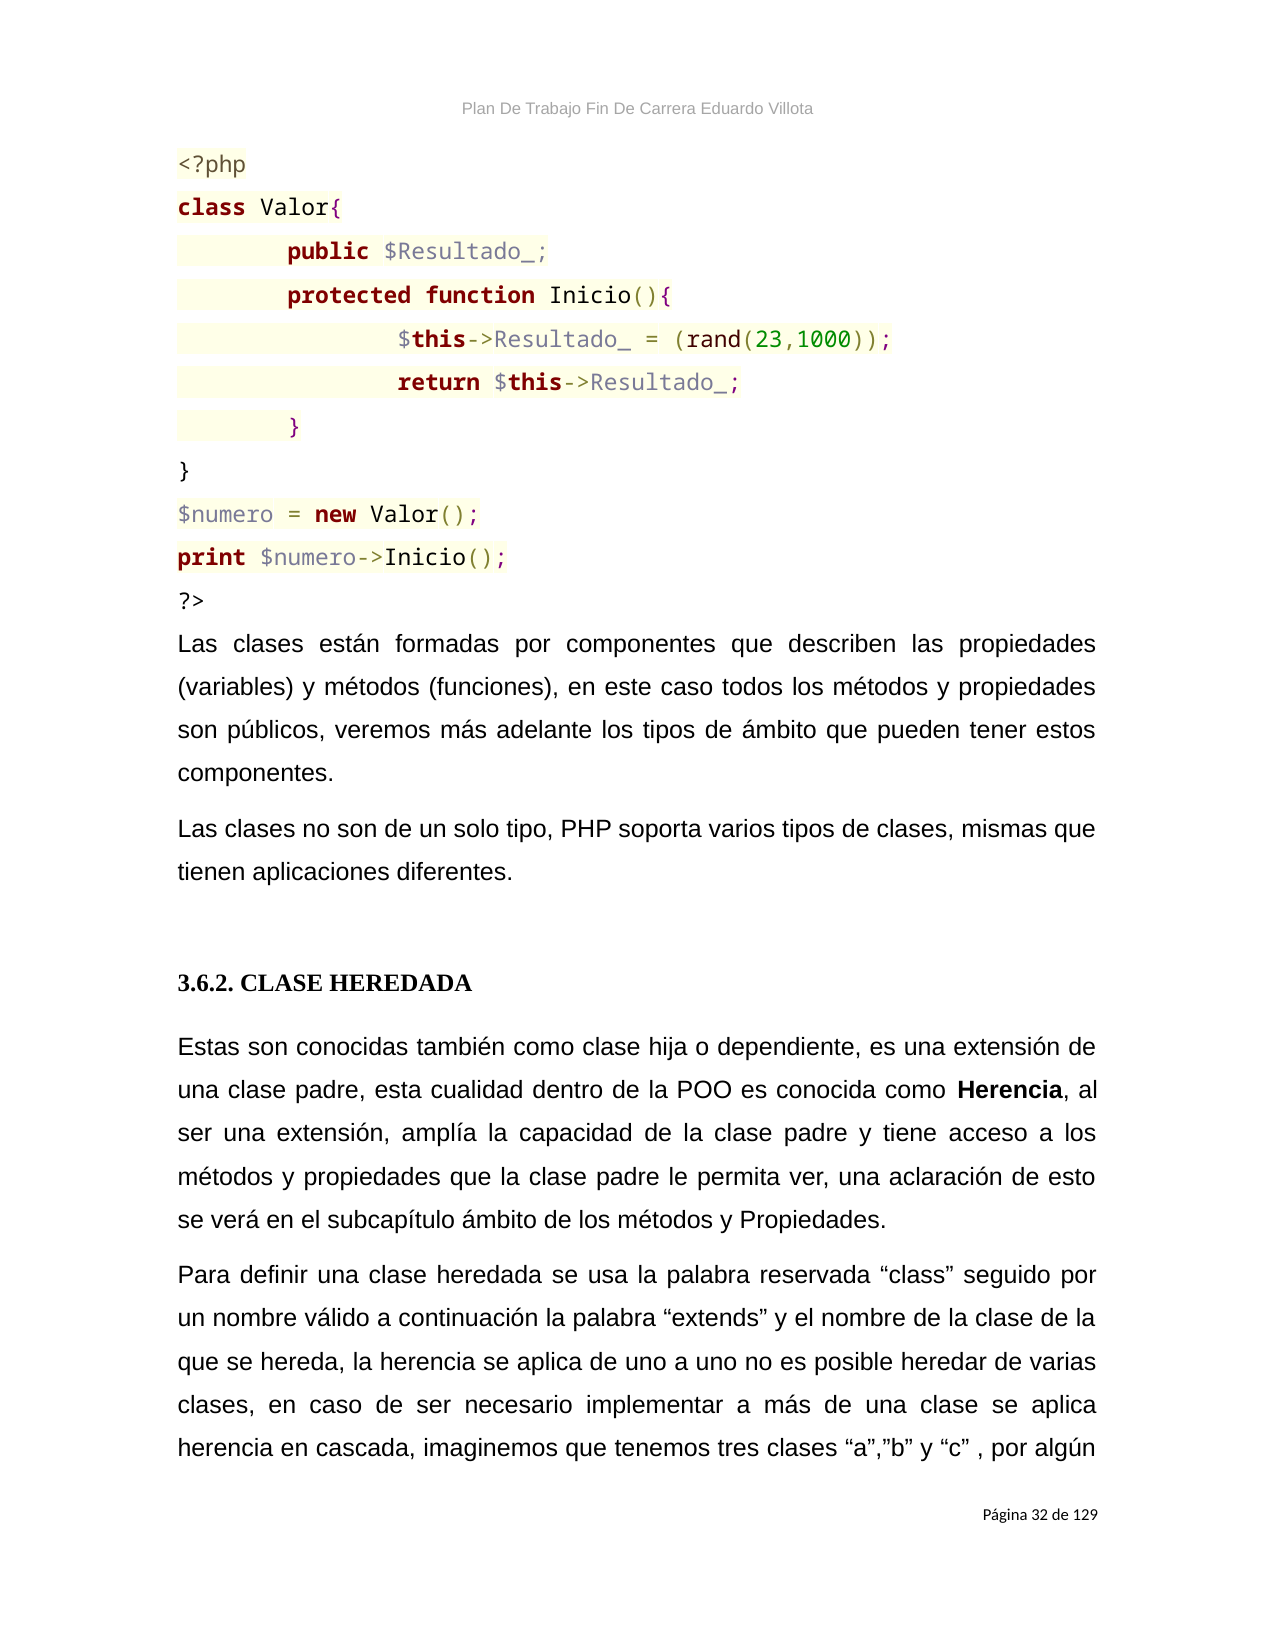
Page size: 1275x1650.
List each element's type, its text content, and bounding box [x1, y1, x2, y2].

text } [177, 410, 1098, 441]
text $numero = new Valor(); [177, 498, 1098, 529]
text Las clases están formadas por componentes que describen las propiedades (variables) y métodos (funciones), en este caso todos los métodos y propiedades son públicos, veremos más adelante los tipos de ámbito que pueden tener estos componentes. [177, 629, 1098, 787]
text print $numero->Inicio(); [177, 541, 1098, 573]
text public $Resultado_; [177, 235, 1098, 266]
text $this->Resultado_ = (rand(23,1000)); [177, 323, 1098, 354]
text Estas son conocidas también como clase hija o dependiente, es una extensión de una clase padre, esta cualidad dentro de la POO es conocida como Herencia, al ser una extensión, amplía la capacidad de la clase padre y tiene acceso a los métodos y propiedades que la clase padre le permita ver, una aclaración de esto se verá en el subcapítulo ámbito de los métodos y Propiedades. [177, 1032, 1098, 1233]
text Para definir una clase heredada se usa la palabra reservada “class” seguido por un nombre válido a continuación la palabra “extends” y el nombre de la clase de la que se hereda, la herencia se aplica de uno a uno no es posible heredar de varias clases, en caso de ser necesario implementar a más de una clase se aplica herencia en cascada, imaginemos que tenemos tres clases “a”,”b” y “c” , por algún [177, 1260, 1098, 1462]
text ?> [177, 585, 1098, 616]
text <?php [177, 148, 1098, 179]
text } [177, 454, 1098, 485]
text protected function Inicio(){ [177, 279, 1098, 310]
text Las clases no son de un solo tipo, PHP soporta varios tipos de clases, mismas que tienen aplicaciones diferentes. [177, 814, 1098, 886]
text 3.6.2. CLASE HEREDADA [177, 968, 1098, 997]
text return $this->Resultado_; [177, 366, 1098, 398]
text class Valor{ [177, 191, 1098, 223]
